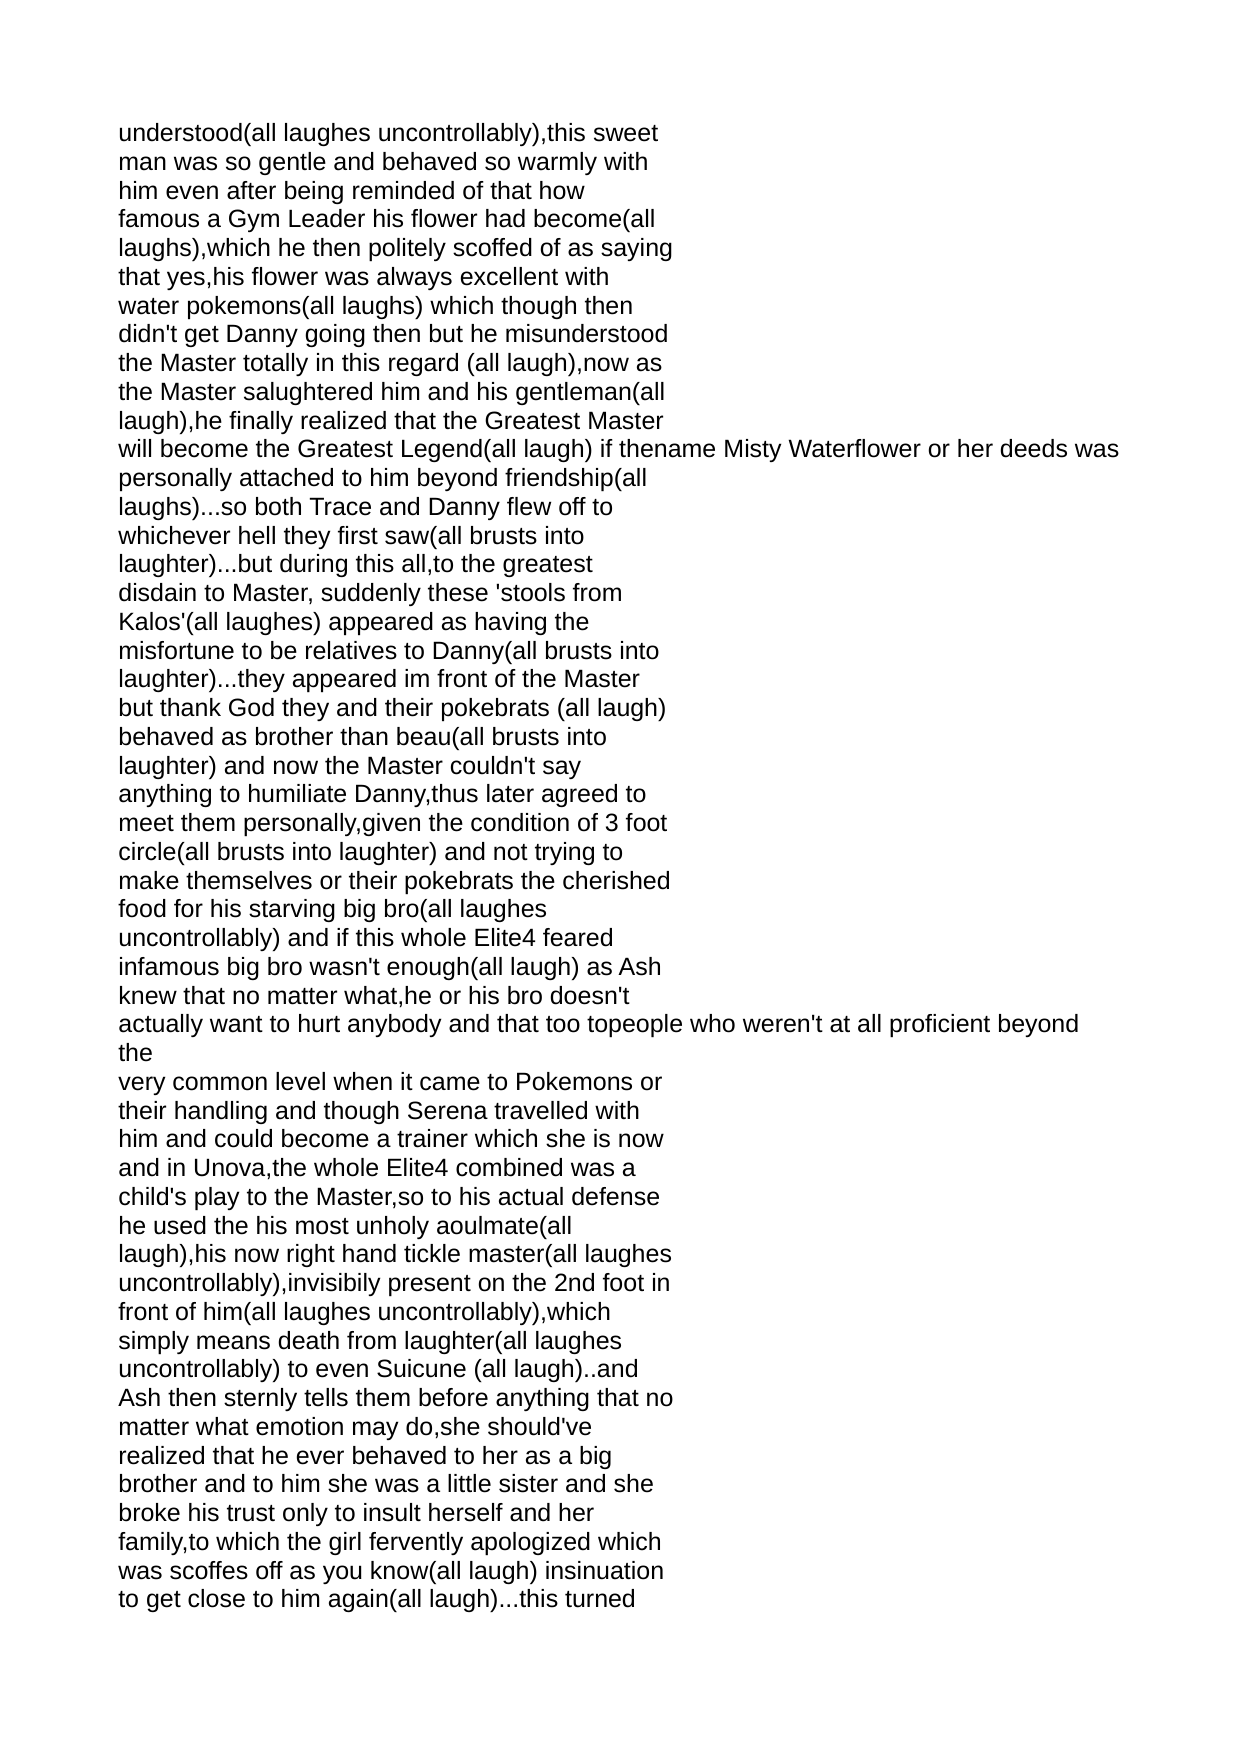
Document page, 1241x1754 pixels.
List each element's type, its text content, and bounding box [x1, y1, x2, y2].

text and in Unova,the whole Elite4 combined was a [118, 1153, 1122, 1182]
text food for his starving big bro(all laughes [118, 894, 1122, 923]
text laughs)...so both Trace and Danny flew off to [118, 492, 1122, 521]
text famous a Gym Leader his flower had become(all [118, 204, 1122, 233]
text man was so gentle and behaved so warmly with [118, 147, 1122, 176]
text laughter)...but during this all,to the greatest [118, 549, 1122, 578]
text brother and to him she was a little sister and she [118, 1469, 1122, 1498]
text the Master totally in this regard (all laugh),now as [118, 348, 1122, 377]
text infamous big bro wasn't enough(all laugh) as Ash [118, 952, 1122, 981]
text misfortune to be relatives to Danny(all brusts into [118, 636, 1122, 664]
text circle(all brusts into laughter) and not trying to [118, 837, 1122, 866]
text the Master salughtered him and his gentleman(all [118, 377, 1122, 406]
text make themselves or their pokebrats the cherished [118, 866, 1122, 894]
text that yes,his flower was always excellent with [118, 262, 1122, 291]
text meet them personally,given the condition of 3 foot [118, 808, 1122, 837]
text realized that he ever behaved to her as a big [118, 1441, 1122, 1469]
text water pokemons(all laughs) which though then [118, 291, 1122, 319]
text very common level when it came to Pokemons or [118, 1067, 1122, 1096]
text simply means death from laughter(all laughes [118, 1326, 1122, 1354]
text personally attached to him beyond friendship(all [118, 463, 1122, 492]
text family,to which the girl fervently apologized which [118, 1527, 1122, 1556]
text broke his trust only to insult herself and her [118, 1498, 1122, 1527]
text uncontrollably) to even Suicune (all laugh)..and [118, 1354, 1122, 1383]
text front of him(all laughes uncontrollably),which [118, 1297, 1122, 1326]
text laugh),he finally realized that the Greatest Master [118, 406, 1122, 434]
text Kalos'(all laughes) appeared as having the [118, 607, 1122, 636]
text anything to humiliate Danny,thus later agreed to [118, 779, 1122, 808]
text laughs),which he then politely scoffed of as saying [118, 233, 1122, 262]
text laugh),his now right hand tickle master(all laughes [118, 1239, 1122, 1268]
text him and could become a trainer which she is now [118, 1124, 1122, 1153]
text will become the Greatest Legend(all laugh) if thename Misty Waterflower or her deeds was [118, 434, 1122, 463]
text disdain to Master, suddenly these 'stools from [118, 578, 1122, 607]
text to get close to him again(all laugh)...this turned [118, 1584, 1122, 1613]
text child's play to the Master,so to his actual defense [118, 1182, 1122, 1211]
text but thank God they and their pokebrats (all laugh) [118, 693, 1122, 722]
text uncontrollably),invisibily present on the 2nd foot in [118, 1268, 1122, 1297]
text he used the his most unholy aoulmate(all [118, 1211, 1122, 1239]
text uncontrollably) and if this whole Elite4 feared [118, 923, 1122, 952]
text laughter) and now the Master couldn't say [118, 751, 1122, 779]
text matter what emotion may do,she should've [118, 1412, 1122, 1441]
text laughter)...they appeared im front of the Master [118, 664, 1122, 693]
text him even after being reminded of that how [118, 176, 1122, 204]
text whichever hell they first saw(all brusts into [118, 521, 1122, 549]
text their handling and though Serena travelled with [118, 1096, 1122, 1124]
text was scoffes off as you know(all laugh) insinuation [118, 1556, 1122, 1584]
text Ash then sternly tells them before anything that no [118, 1383, 1122, 1412]
text knew that no matter what,he or his bro doesn't [118, 981, 1122, 1009]
text didn't get Danny going then but he misunderstood [118, 319, 1122, 348]
text behaved as brother than beau(all brusts into [118, 722, 1122, 751]
text understood(all laughes uncontrollably),this sweet [118, 118, 1122, 147]
text actually want to hurt anybody and that too topeople who weren't at all proficient beyond the [118, 1009, 1122, 1067]
